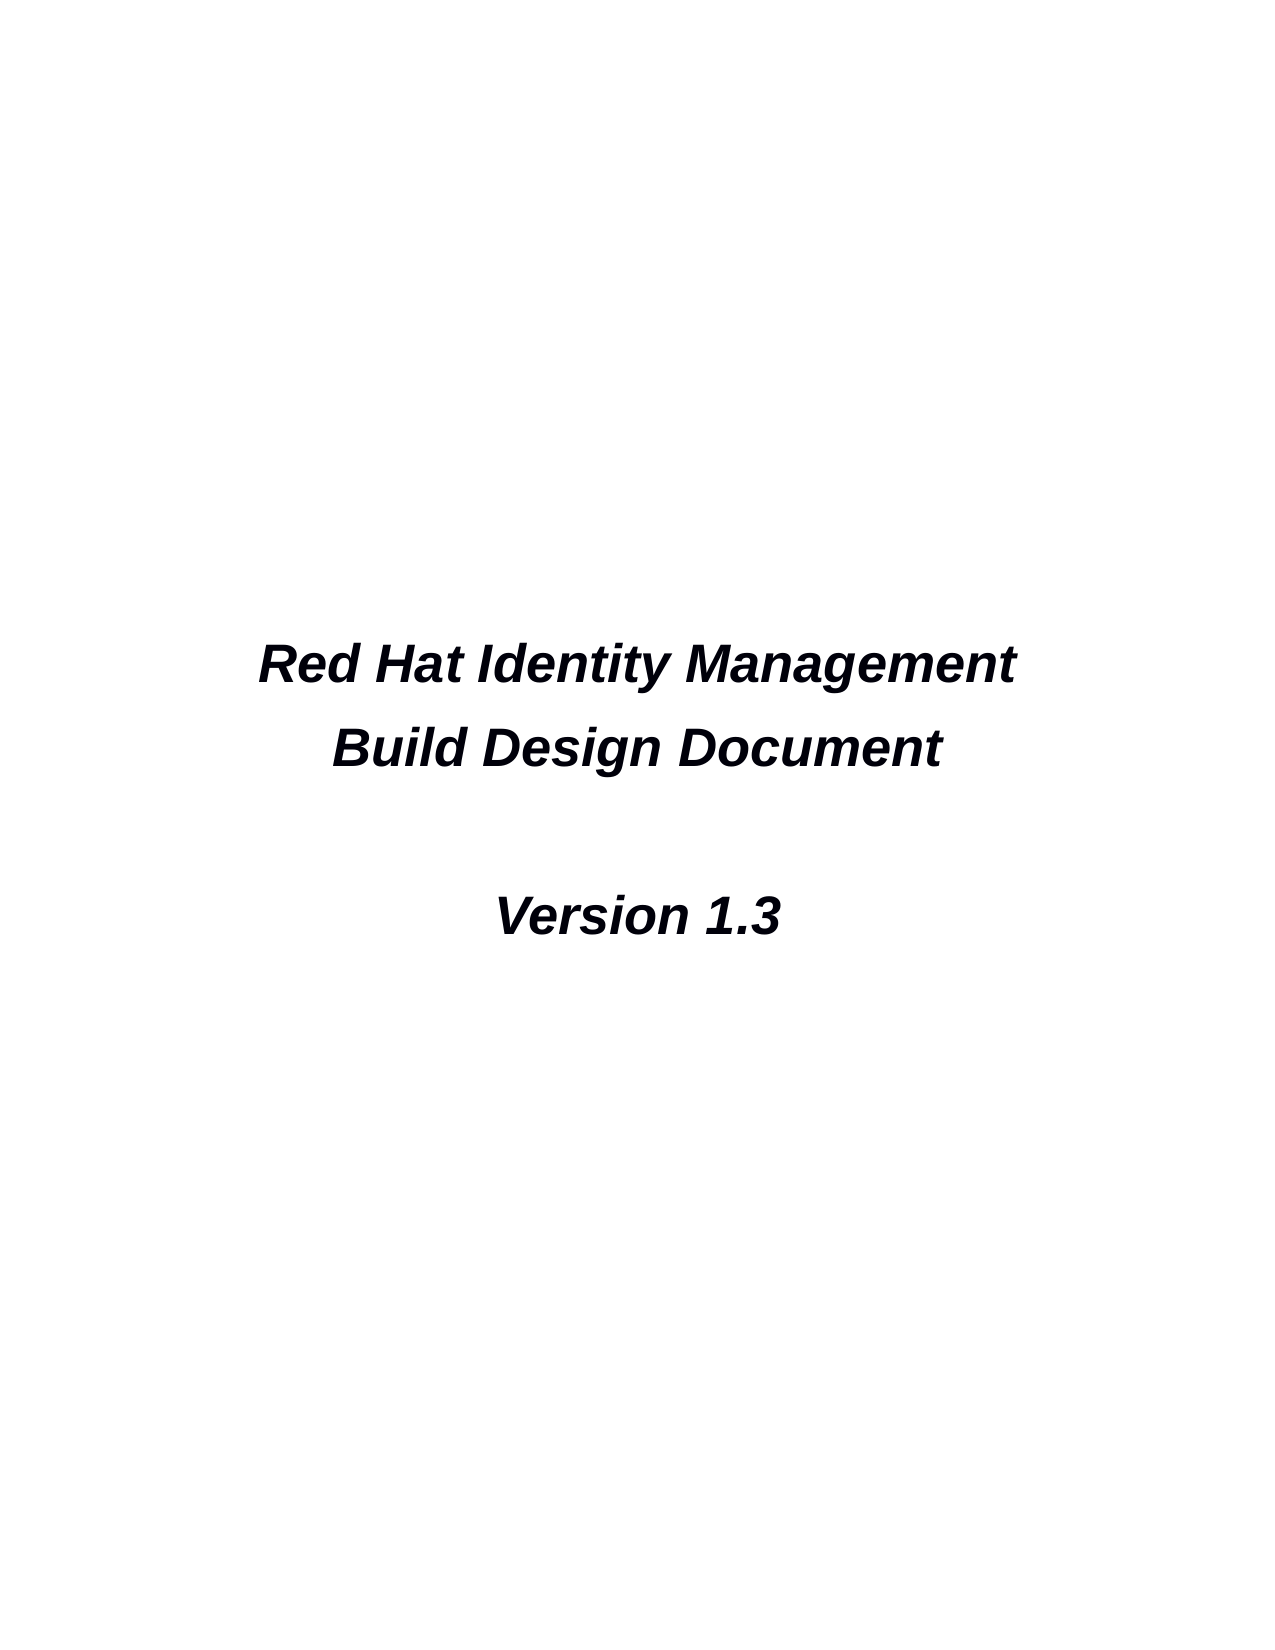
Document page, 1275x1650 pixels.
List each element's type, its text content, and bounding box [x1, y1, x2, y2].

text Build Design Document [75, 716, 1200, 778]
text Red Hat Identity Management [75, 632, 1200, 694]
text Version 1.3 [75, 884, 1200, 946]
